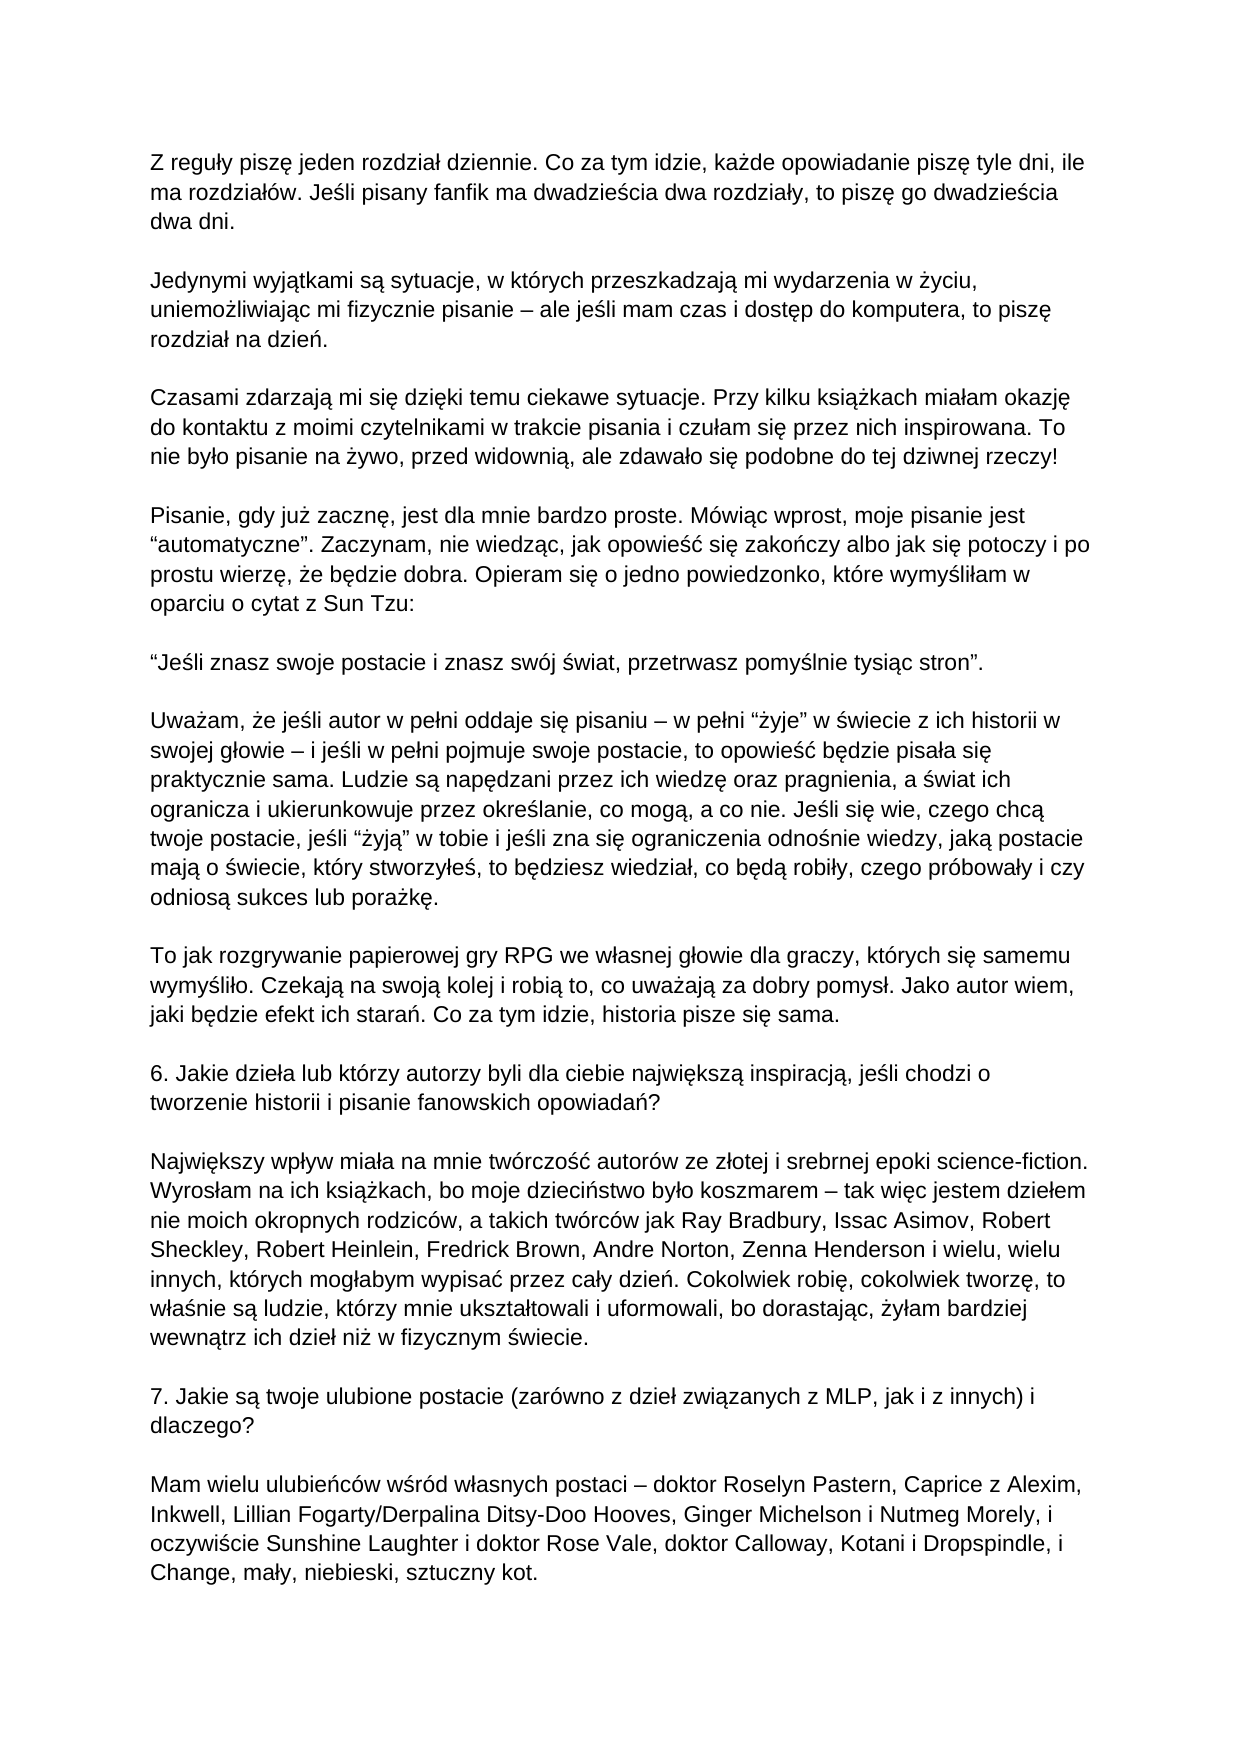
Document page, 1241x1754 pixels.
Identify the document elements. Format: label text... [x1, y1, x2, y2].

text 7. Jakie są twoje ulubione postacie (zarówno z dzieł związanych z MLP, jak i z innych) i dlaczego? [150, 1384, 1091, 1439]
text Pisanie, gdy już zacznę, jest dla mnie bardzo proste. Mówiąc wprost, moje pisanie jest “automatyczne”. Zaczynam, nie wiedząc, jak opowieść się zakończy albo jak się potoczy i po prostu wierzę, że będzie dobra. Opieram się o jedno powiedzonko, które wymyśliłam w oparciu o cytat z Sun Tzu: [150, 502, 1091, 616]
text Największy wpływ miała na mnie twórczość autorów ze złotej i srebrnej epoki science-fiction. Wyrosłam na ich książkach, bo moje dzieciństwo było koszmarem – tak więc jestem dziełem nie moich okropnych rodziców, a takich twórców jak Ray Bradbury, Issac Asimov, Robert Sheckley, Robert Heinlein, Fredrick Brown, Andre Norton, Zenna Henderson i wielu, wielu innych, których mogłabym wypisać przez cały dzień. Cokolwiek robię, cokolwiek tworzę, to właśnie są ludzie, którzy mnie ukształtowali i uformowali, bo dorastając, żyłam bardziej wewnątrz ich dzieł niż w fizycznym świecie. [150, 1149, 1091, 1351]
text Jedynymi wyjątkami są sytuacje, w których przeszkadzają mi wydarzenia w życiu, uniemożliwiając mi fizycznie pisanie – ale jeśli mam czas i dostęp do komputera, to piszę rozdział na dzień. [150, 267, 1091, 352]
text 6. Jakie dzieła lub którzy autorzy byli dla ciebie największą inspiracją, jeśli chodzi o tworzenie historii i pisanie fanowskich opowiadań? [150, 1061, 1091, 1116]
text Z reguły piszę jeden rozdział dziennie. Co za tym idzie, każde opowiadanie piszę tyle dni, ile ma rozdziałów. Jeśli pisany fanfik ma dwadzieścia dwa rozdziały, to piszę go dwadzieścia dwa dni. [150, 150, 1091, 234]
text Mam wielu ulubieńców wśród własnych postaci – doktor Roselyn Pastern, Caprice z Alexim, Inkwell, Lillian Fogarty/Derpalina Ditsy-Doo Hooves, Ginger Michelson i Nutmeg Morely, i oczywiście Sunshine Laughter i doktor Rose Vale, doktor Calloway, Kotani i Dropspindle, i Change, mały, niebieski, sztuczny kot. [150, 1472, 1091, 1586]
text Czasami zdarzają mi się dzięki temu ciekawe sytuacje. Przy kilku książkach miałam okazję do kontaktu z moimi czytelnikami w trakcie pisania i czułam się przez nich inspirowana. To nie było pisanie na żywo, przed widownią, ale zdawało się podobne do tej dziwnej rzeczy! [150, 385, 1091, 469]
text Uważam, że jeśli autor w pełni oddaje się pisaniu – w pełni “żyje” w świecie z ich historii w swojej głowie – i jeśli w pełni pojmuje swoje postacie, to opowieść będzie pisała się praktycznie sama. Ludzie są napędzani przez ich wiedzę oraz pragnienia, a świat ich ogranicza i ukierunkowuje przez określanie, co mogą, a co nie. Jeśli się wie, czego chcą twoje postacie, jeśli “żyją” w tobie i jeśli zna się ograniczenia odnośnie wiedzy, jaką postacie mają o świecie, który stworzyłeś, to będziesz wiedział, co będą robiły, czego próbowały i czy odniosą sukces lub porażkę. [150, 708, 1091, 910]
text To jak rozgrywanie papierowej gry RPG we własnej głowie dla graczy, których się samemu wymyśliło. Czekają na swoją kolej i robią to, co uważają za dobry pomysł. Jako autor wiem, jaki będzie efekt ich starań. Co za tym idzie, historia pisze się sama. [150, 943, 1091, 1027]
text “Jeśli znasz swoje postacie i znasz swój świat, przetrwasz pomyślnie tysiąc stron”. [150, 649, 1091, 675]
